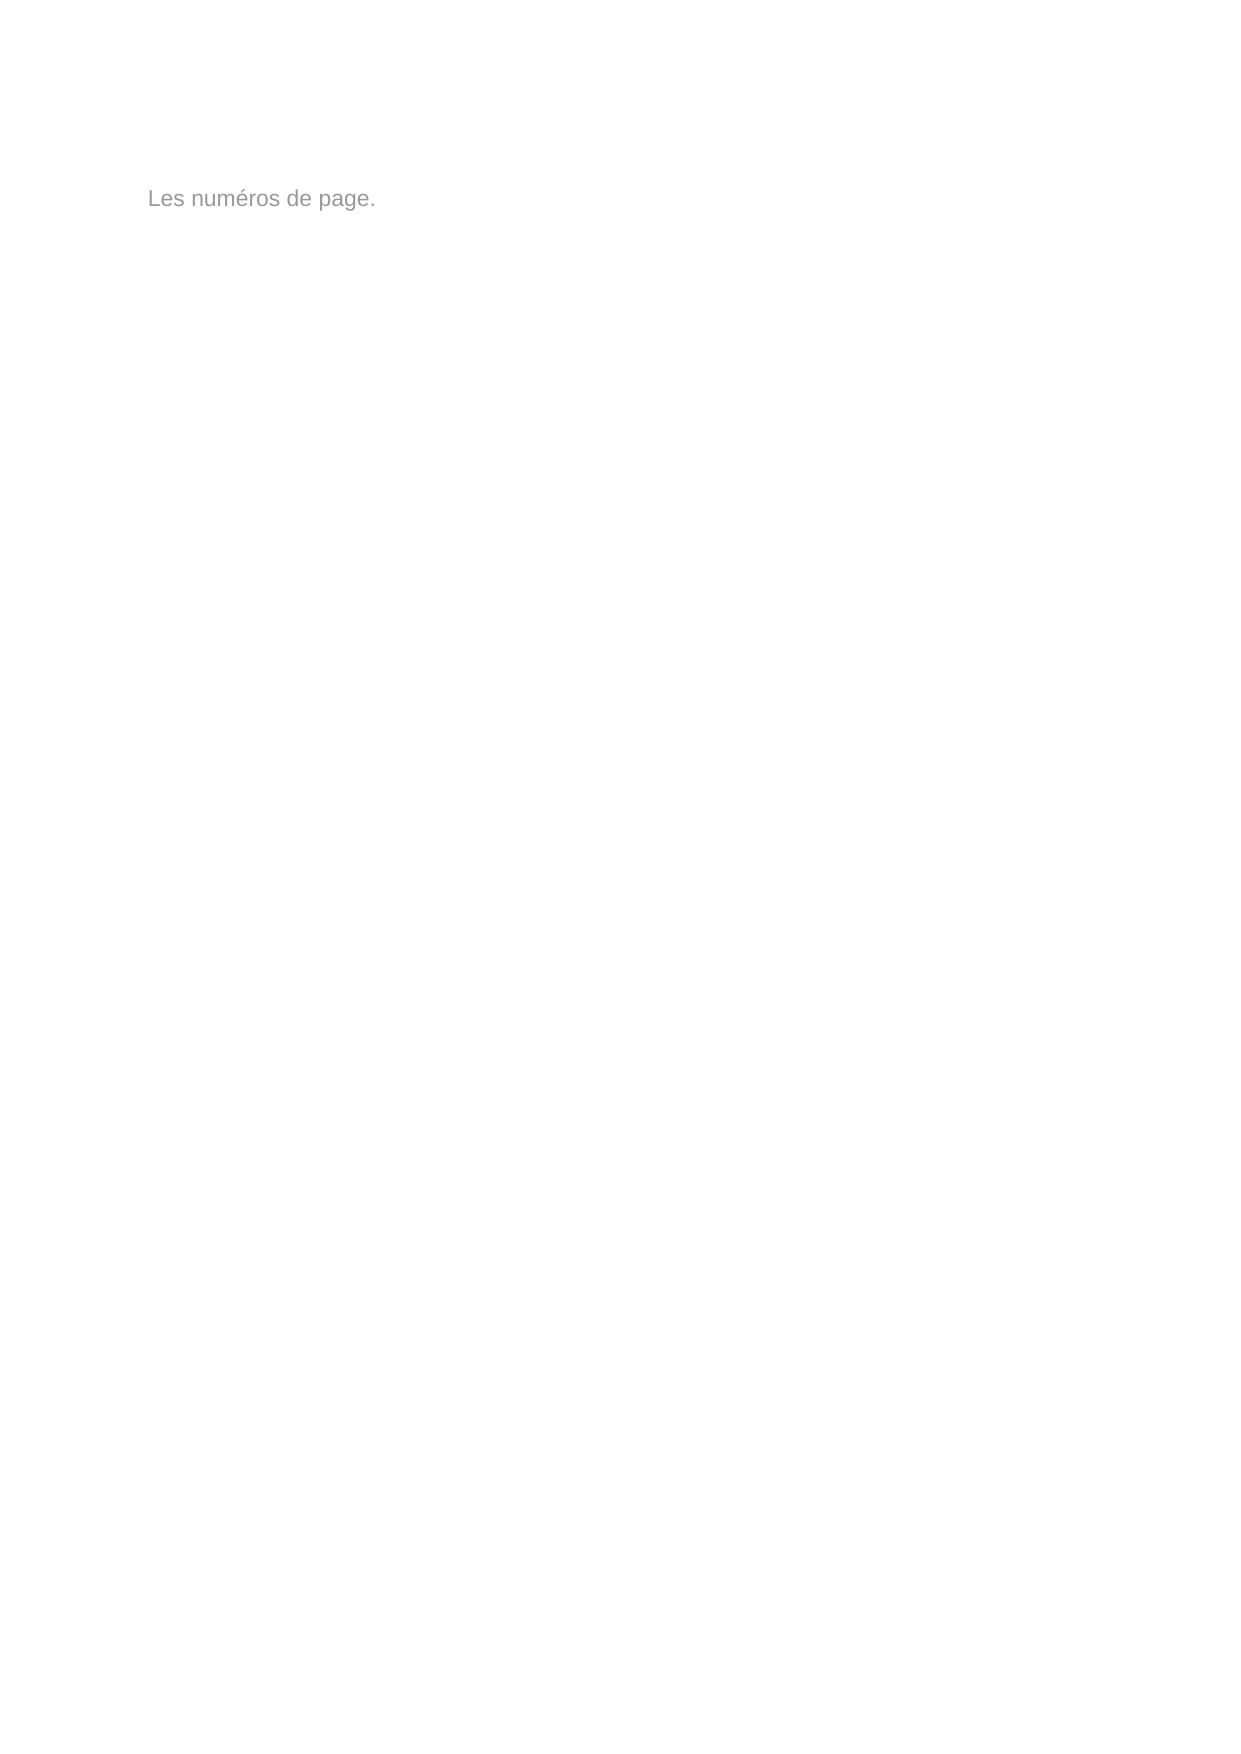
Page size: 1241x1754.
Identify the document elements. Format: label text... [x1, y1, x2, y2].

text Les numéros de page. [376, 185, 1093, 212]
